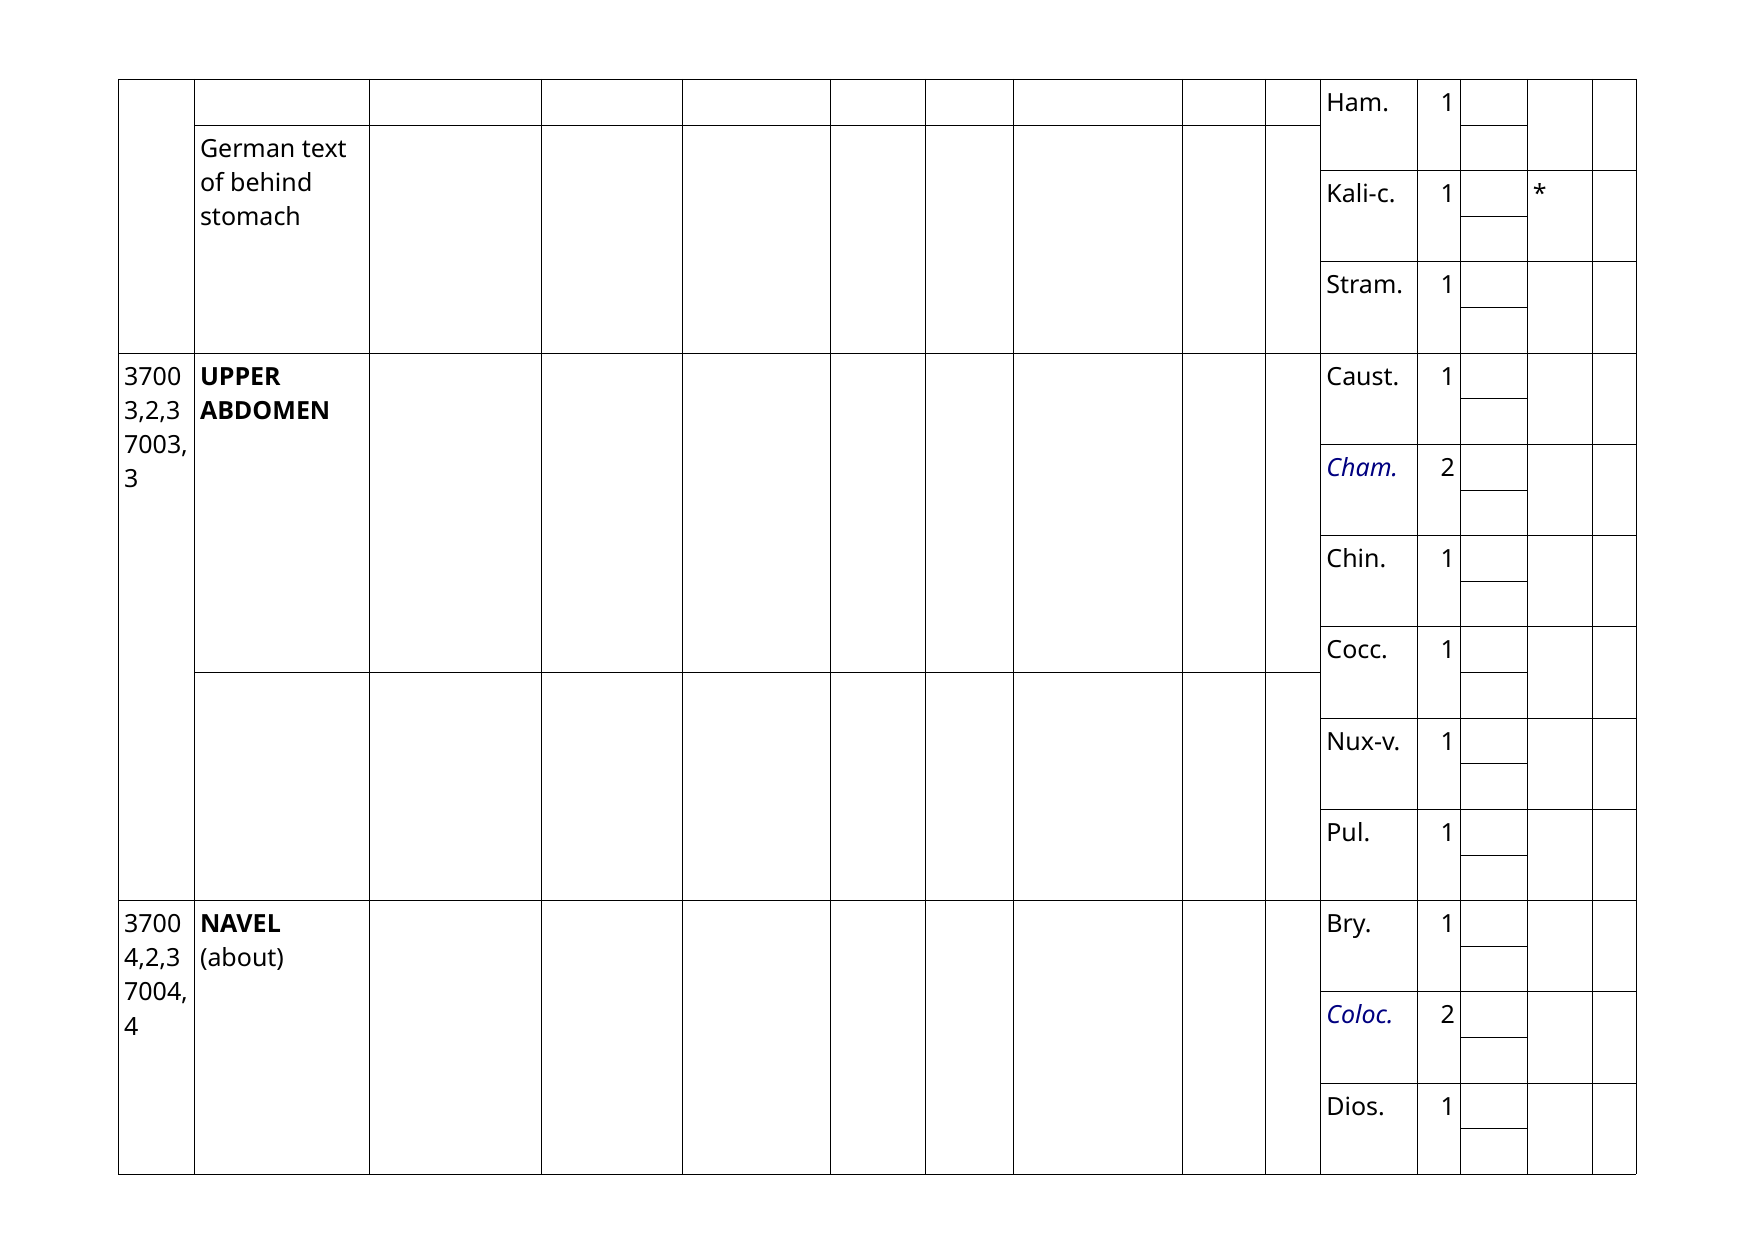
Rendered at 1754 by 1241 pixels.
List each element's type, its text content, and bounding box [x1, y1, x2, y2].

table_cell [542, 354, 682, 672]
table_cell [370, 673, 541, 900]
table_cell [1014, 80, 1182, 124]
table_cell [1461, 1129, 1527, 1174]
table_cell [926, 354, 1013, 672]
table_cell [683, 901, 830, 1174]
table_cell 1 [1418, 627, 1460, 718]
table_cell [1593, 445, 1636, 535]
table_cell [1461, 171, 1527, 216]
table_cell Caust. [1321, 354, 1417, 444]
table_cell [1461, 810, 1527, 854]
table_cell Cham. [1321, 445, 1417, 535]
table_cell [1593, 992, 1636, 1083]
table_cell [370, 126, 541, 353]
table_cell [1461, 901, 1527, 946]
table_cell [1593, 354, 1636, 444]
table_cell [1014, 126, 1182, 353]
table_cell [1461, 217, 1527, 261]
table_cell [926, 673, 1013, 900]
table_cell 37003,2,37003,3 [119, 354, 194, 900]
table_cell [1528, 80, 1592, 170]
table_cell [683, 354, 830, 672]
table_cell [926, 80, 1013, 124]
table_cell [1461, 491, 1527, 535]
table_cell upper abdomen [195, 354, 369, 672]
table_cell [1528, 262, 1592, 353]
table_cell [1183, 80, 1265, 124]
table_cell [1266, 80, 1320, 124]
table_cell [1461, 719, 1527, 763]
table_cell Bry. [1321, 901, 1417, 991]
table_cell [1183, 673, 1265, 900]
table_cell [370, 80, 541, 124]
table_cell [831, 901, 925, 1174]
table_cell [1528, 1084, 1592, 1174]
table_cell 1 [1418, 80, 1460, 170]
table_cell [542, 901, 682, 1174]
table_cell 1 [1418, 1084, 1460, 1174]
table_cell [831, 80, 925, 124]
table_cell [1461, 80, 1527, 124]
table_cell Nux-v. [1321, 719, 1417, 809]
table_cell [1593, 1084, 1636, 1174]
table_cell [1266, 673, 1320, 900]
table_cell [1461, 536, 1527, 581]
table_cell [1183, 901, 1265, 1174]
table_cell [1183, 354, 1265, 672]
table_cell [926, 126, 1013, 353]
table_cell [683, 673, 830, 900]
table_cell [1461, 1038, 1527, 1083]
table_cell [195, 80, 369, 124]
table_cell [1528, 627, 1592, 718]
table_cell [1461, 262, 1527, 307]
table_cell [1593, 536, 1636, 626]
table_cell [1461, 992, 1527, 1037]
table_cell 1 [1418, 354, 1460, 444]
table_cell Ham. [1321, 80, 1417, 170]
table_cell [831, 673, 925, 900]
table_cell [195, 673, 369, 900]
table_cell [542, 80, 682, 124]
table_cell [1014, 354, 1182, 672]
table_cell * [1528, 171, 1592, 261]
table_cell [1528, 536, 1592, 626]
table_cell [831, 354, 925, 672]
table_cell [1528, 992, 1592, 1083]
table_cell [1593, 719, 1636, 809]
table_cell [1528, 901, 1592, 991]
table_cell Stram. [1321, 262, 1417, 353]
table_cell 37004,2,37004,4 [119, 901, 194, 1174]
table_cell navel (about) [195, 901, 369, 1174]
table_cell [1593, 262, 1636, 353]
table_cell [1461, 627, 1527, 672]
table_cell [926, 901, 1013, 1174]
table_cell [1593, 171, 1636, 261]
table_cell [1528, 810, 1592, 900]
table_cell [1266, 126, 1320, 353]
table_cell 1 [1418, 171, 1460, 261]
table_cell [683, 126, 830, 353]
table_cell Cocc. [1321, 627, 1417, 718]
table_cell [1461, 673, 1527, 718]
table_cell 1 [1418, 536, 1460, 626]
table_cell [1461, 856, 1527, 900]
table_cell [1183, 126, 1265, 353]
table_cell Pul. [1321, 810, 1417, 900]
table_cell German text of behind stomach [195, 126, 369, 353]
table_cell [1461, 308, 1527, 353]
table_cell 1 [1418, 262, 1460, 353]
table_cell [119, 80, 194, 353]
table_cell 1 [1418, 901, 1460, 991]
table_cell [1461, 947, 1527, 991]
table_cell Kali-c. [1321, 171, 1417, 261]
table_cell [1461, 126, 1527, 170]
table_cell [1461, 399, 1527, 444]
table_cell Coloc. [1321, 992, 1417, 1083]
table_cell [370, 354, 541, 672]
table_cell [370, 901, 541, 1174]
table_cell [831, 126, 925, 353]
table_cell [542, 673, 682, 900]
table_cell [1593, 80, 1636, 170]
table_cell [1014, 901, 1182, 1174]
table_cell [1593, 901, 1636, 991]
table_cell [1593, 627, 1636, 718]
table_cell [1461, 1084, 1527, 1128]
table_cell [1461, 445, 1527, 489]
table_cell [1461, 354, 1527, 398]
table_cell [1593, 810, 1636, 900]
table_cell 2 [1418, 992, 1460, 1083]
table_cell [1461, 582, 1527, 626]
table_cell 1 [1418, 810, 1460, 900]
table_cell [542, 126, 682, 353]
table_cell [1266, 354, 1320, 672]
table_cell Dios. [1321, 1084, 1417, 1174]
table_cell [1528, 354, 1592, 444]
table_cell 2 [1418, 445, 1460, 535]
table_cell [683, 80, 830, 124]
table_cell [1266, 901, 1320, 1174]
table_cell [1014, 673, 1182, 900]
table_cell [1461, 764, 1527, 809]
table_cell [1528, 719, 1592, 809]
table_cell 1 [1418, 719, 1460, 809]
table_cell [1528, 445, 1592, 535]
table_cell Chin. [1321, 536, 1417, 626]
